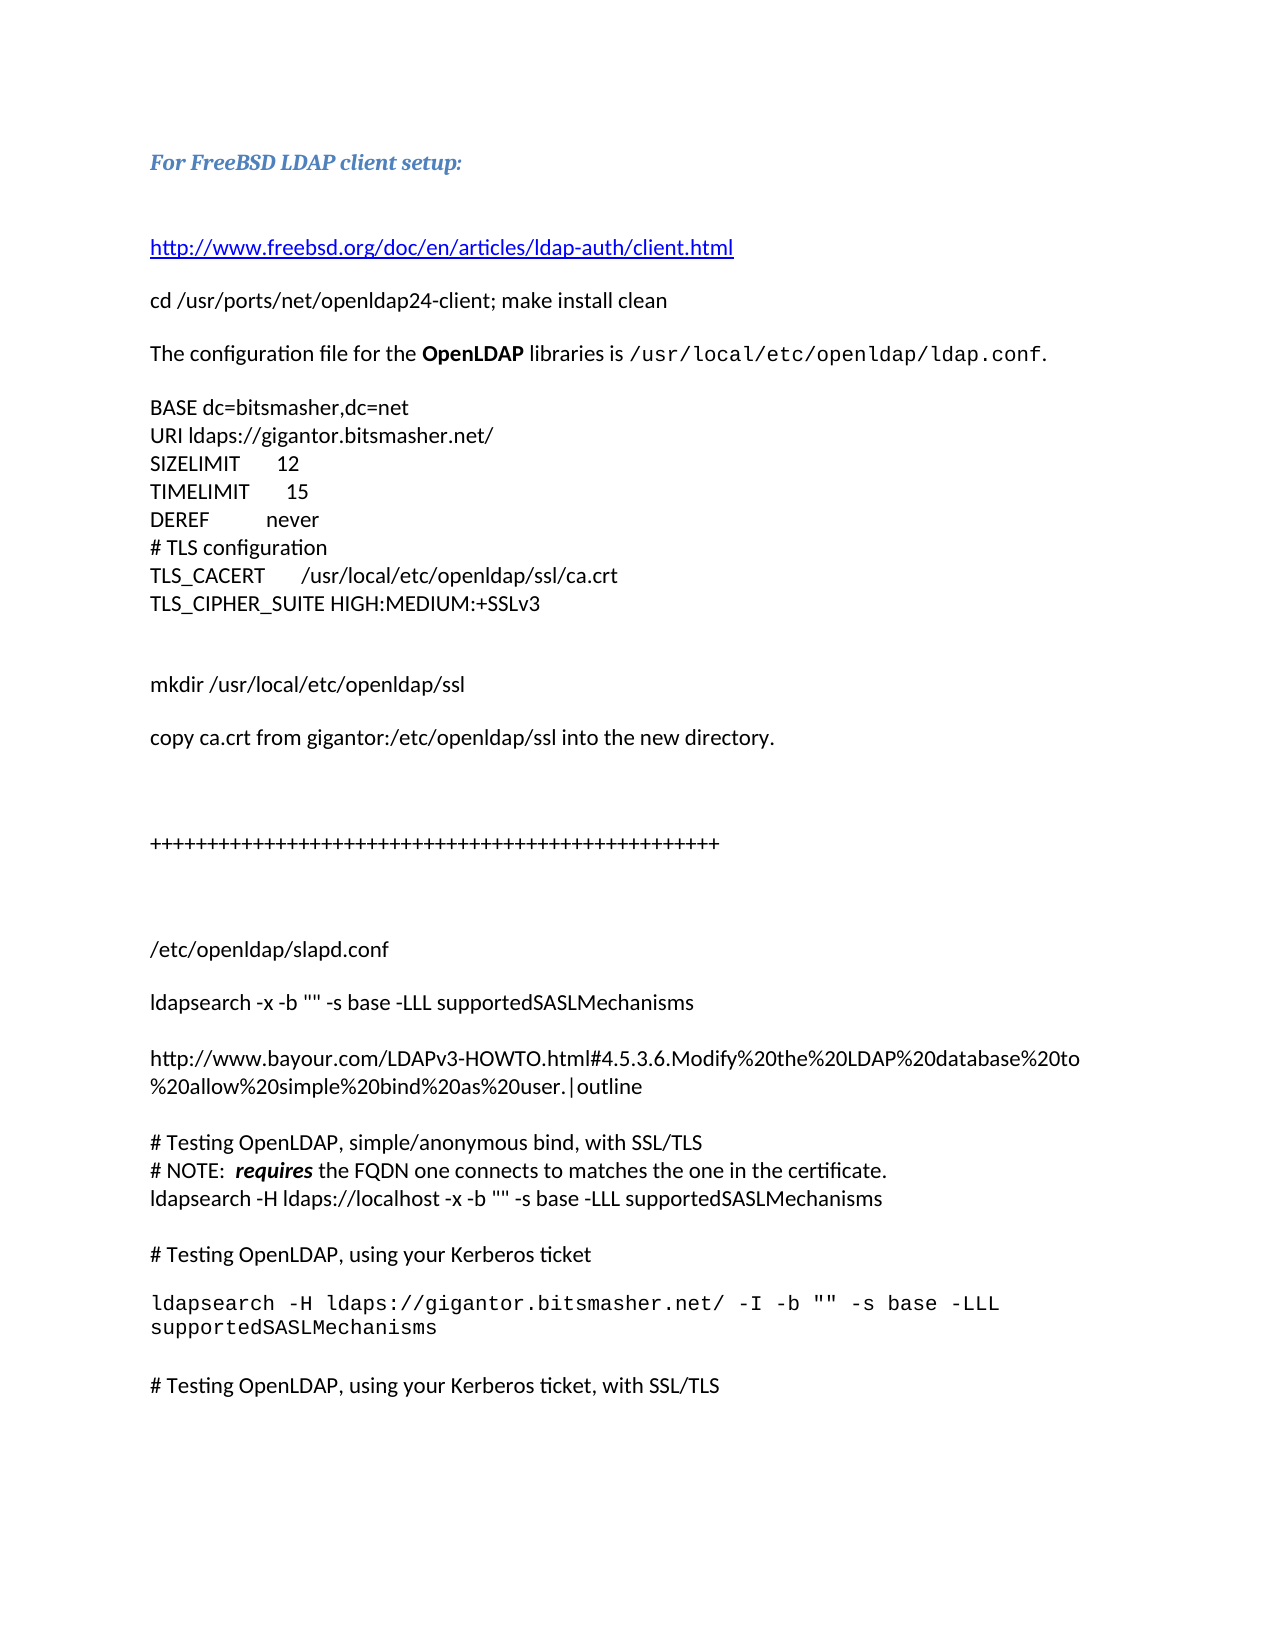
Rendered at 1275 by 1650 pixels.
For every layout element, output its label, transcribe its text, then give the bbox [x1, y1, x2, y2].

text TLS_CIPHER_SUITE HIGH:MEDIUM:+SSLv3 [150, 589, 1125, 617]
text The configuration file for the OpenLDAP libraries is /usr/local/etc/openldap/ldap.conf. [150, 339, 1125, 368]
text /etc/openldap/slapd.conf [150, 935, 1125, 963]
text http://www.bayour.com/LDAPv3-HOWTO.html#4.5.3.6.Modify%20the%20LDAP%20database%20to%20allow%20simple%20bind%20as%20user.|outline [150, 1044, 1125, 1100]
text # TLS configuration [150, 533, 1125, 561]
text mkdir /usr/local/etc/openldap/ssl [150, 670, 1125, 698]
text TIMELIMIT 15 [150, 477, 1125, 505]
text ldapsearch -H ldaps://gigantor.bitsmasher.net/ -I -b "" -s base -LLL supportedSASLMechanisms [150, 1293, 1125, 1341]
text DEREF never [150, 505, 1125, 533]
text # NOTE: requires the FQDN one connects to matches the one in the certificate. [150, 1156, 1125, 1184]
text http://www.freebsd.org/doc/en/articles/ldap-auth/client.html [150, 233, 1125, 261]
text ldapsearch -H ldaps://localhost -x -b "" -s base -LLL supportedSASLMechanisms [150, 1184, 1125, 1212]
text SIZELIMIT 12 [150, 449, 1125, 477]
subtitle For FreeBSD LDAP client setup: [150, 150, 1125, 176]
text BASE dc=bitsmasher,dc=net [150, 393, 1125, 421]
text TLS_CACERT /usr/local/etc/openldap/ssl/ca.crt [150, 561, 1125, 589]
text # Testing OpenLDAP, using your Kerberos ticket [150, 1240, 1125, 1268]
text copy ca.crt from gigantor:/etc/openldap/ssl into the new directory. [150, 723, 1125, 751]
text # Testing OpenLDAP, using your Kerberos ticket, with SSL/TLS [150, 1371, 1125, 1399]
text ++++++++++++++++++++++++++++++++++++++++++++++++++ [150, 829, 1125, 857]
text cd /usr/ports/net/openldap24-client; make install clean [150, 286, 1125, 314]
text # Testing OpenLDAP, simple/anonymous bind, with SSL/TLS [150, 1128, 1125, 1156]
text URI ldaps://gigantor.bitsmasher.net/ [150, 421, 1125, 449]
text ldapsearch -x -b "" -s base -LLL supportedSASLMechanisms [150, 988, 1125, 1016]
